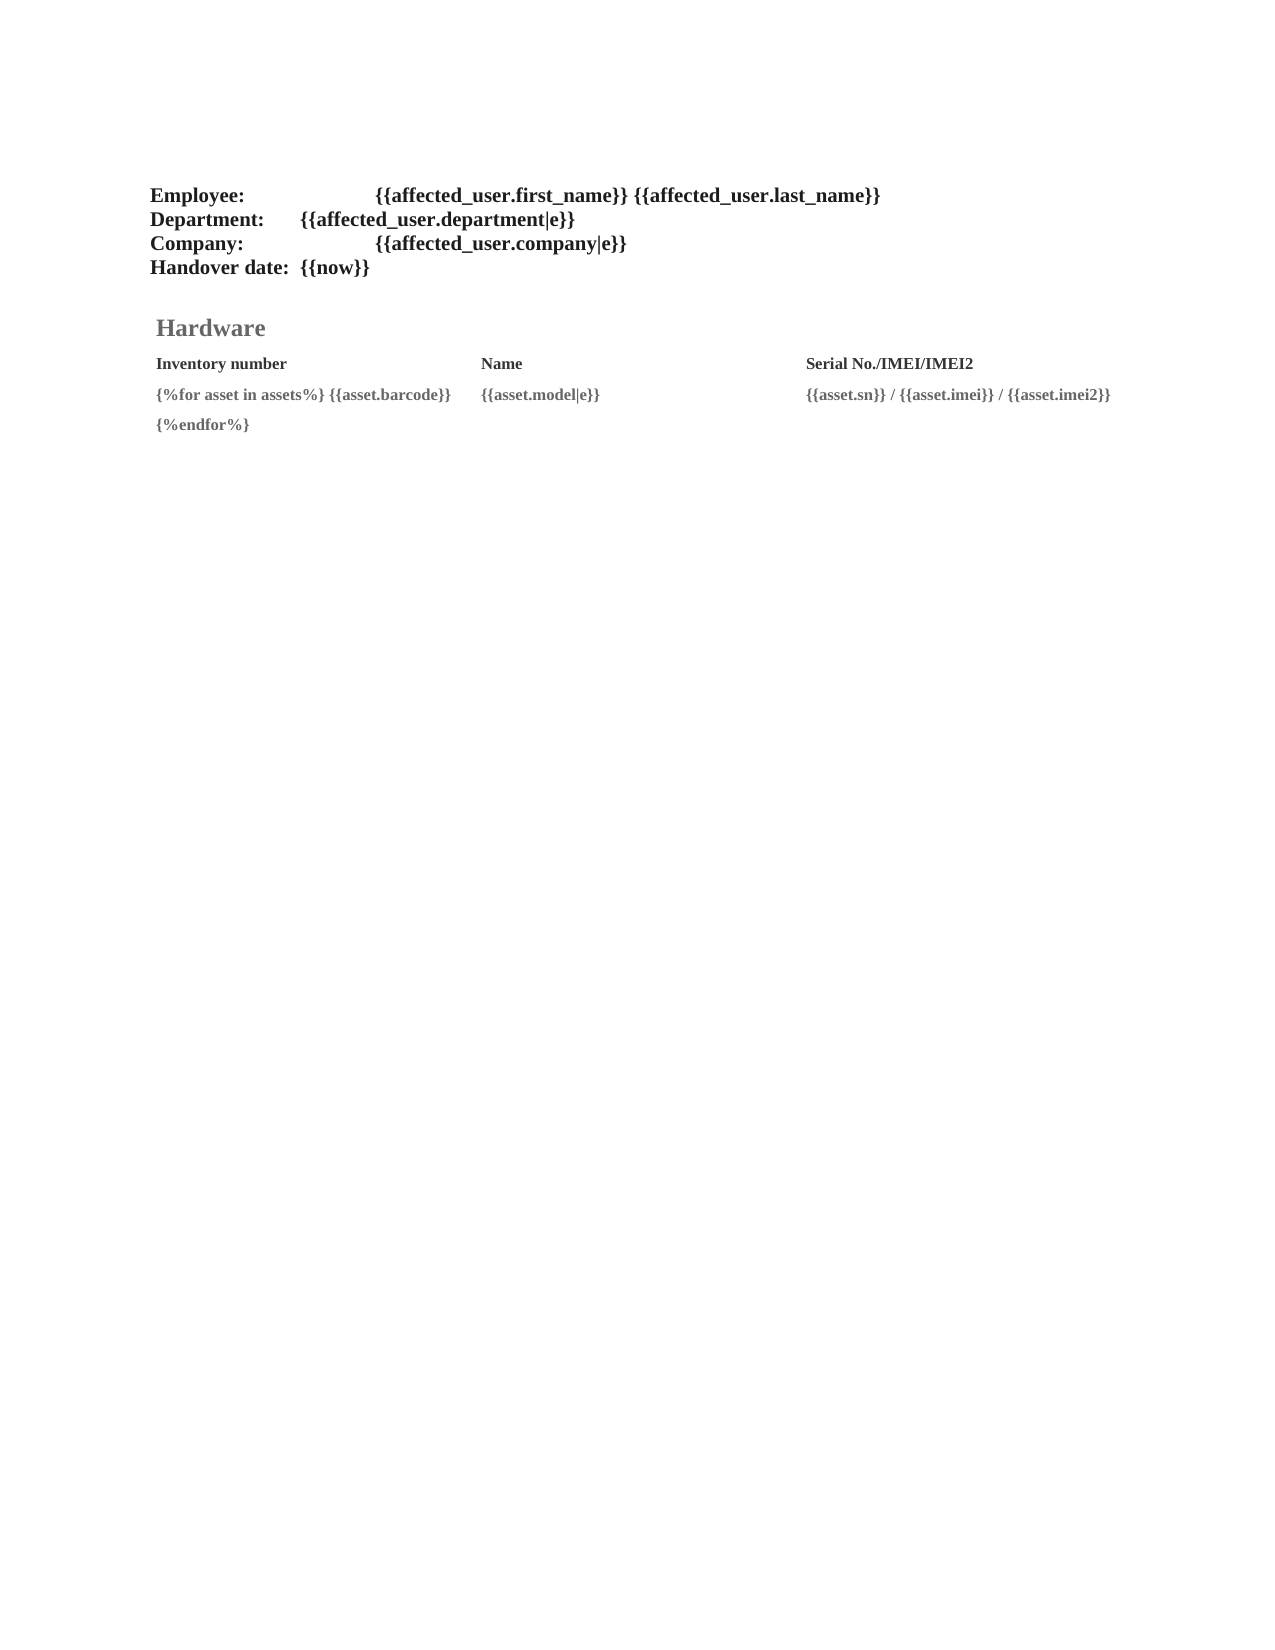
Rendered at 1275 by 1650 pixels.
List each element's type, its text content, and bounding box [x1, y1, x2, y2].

table_header Inventory number [150, 348, 475, 378]
text Employee: {{affected_user.first_name}} {{affected_user.last_name}} [150, 183, 1125, 207]
table_header Name [475, 348, 800, 378]
text Department: {{affected_user.department|e}} [150, 207, 1125, 231]
table_header Information Security Management U02 Software and hardware Terms and Conditions of using software and hardware [150, 75, 1125, 159]
table_header Serial No./IMEI/IMEI2 [800, 348, 1125, 378]
table_cell {{asset.model|e}} [475, 379, 800, 409]
table_cell [475, 409, 800, 440]
table_cell {%for asset in assets%} {{asset.barcode}} [150, 379, 475, 409]
text Company: {{affected_user.company|e}} [150, 231, 1125, 255]
text Handover date: {{now}} [150, 255, 1125, 279]
table_header Hardware [150, 308, 1125, 348]
table_cell {{asset.sn}} / {{asset.imei}} / {{asset.imei2}} [800, 379, 1125, 409]
table_cell {%endfor%} [150, 409, 475, 440]
table_cell [800, 409, 1125, 440]
